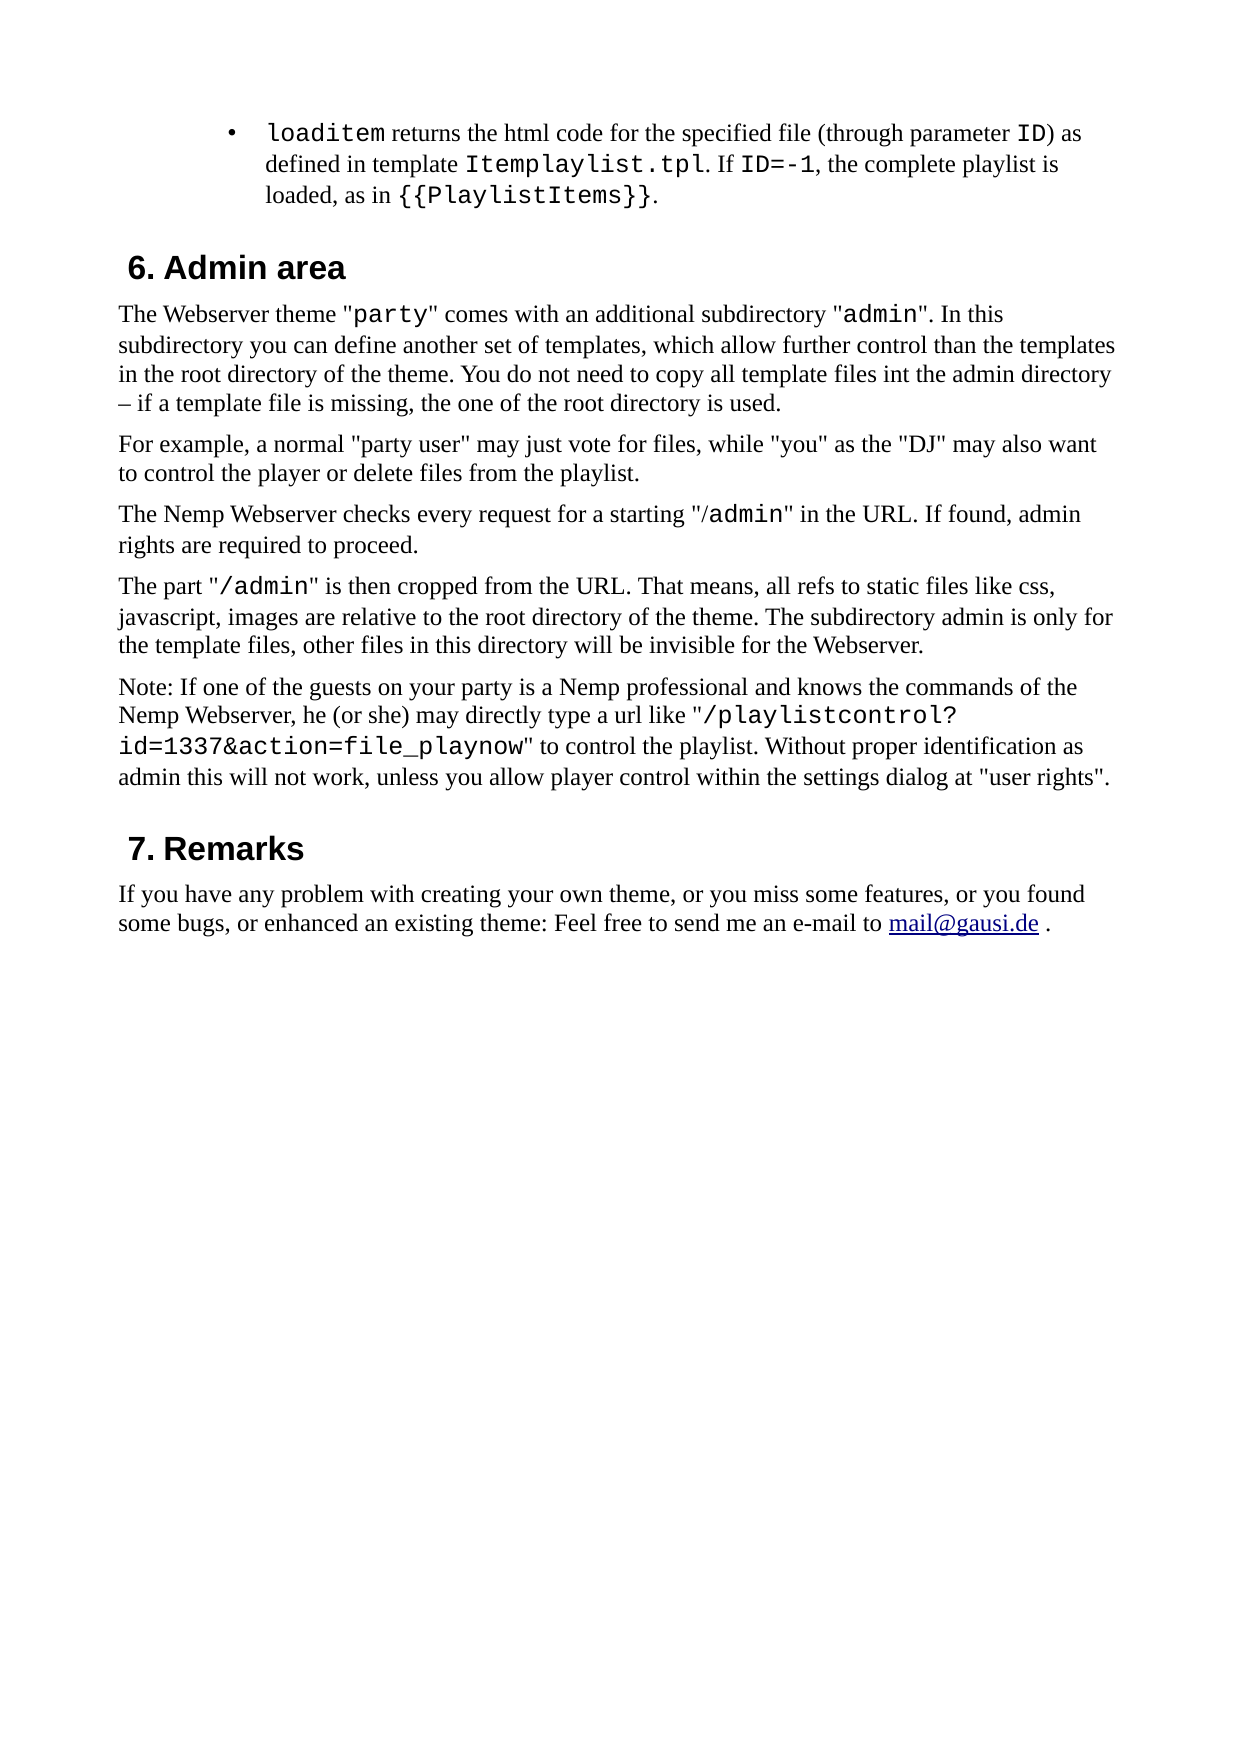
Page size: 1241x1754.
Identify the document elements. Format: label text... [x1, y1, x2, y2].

subtitle Admin area [118, 248, 1122, 287]
text If you have any problem with creating your own theme, or you miss some features, or you found some bugs, or enhanced an existing theme: Feel free to send me an e-mail to mail@gausi.de . [118, 879, 1122, 937]
text The Nemp Webserver checks every request for a starting "/admin" in the URL. If found, admin rights are required to proceed. [118, 499, 1122, 558]
text For example, a normal "party user" may just vote for files, while "you" as the "DJ" may also want to control the player or delete files from the playlist. [118, 429, 1122, 486]
text Note: If one of the guests on your party is a Nemp professional and knows the commands of the Nemp Webserver, he (or she) may directly type a url like "/playlistcontrol?id=1337&action=file_playnow" to control the playlist. Without proper identification as admin this will not work, unless you allow player control within the settings dialog at "user rights". [118, 672, 1122, 791]
list loaditem returns the html code for the specified file (through parameter ID) as defined in template Itemplaylist.tpl. If ID=-1, the complete playlist is loaded, as in {{PlaylistItems}}. [228, 118, 1122, 211]
text The Webserver theme "party" comes with an additional subdirectory "admin". In this subdirectory you can define another set of templates, which allow further control than the templates in the root directory of the theme. You do not need to copy all template files int the admin directory – if a template file is missing, the one of the root directory is used. [118, 299, 1122, 416]
text The part "/admin" is then cropped from the URL. That means, all refs to static files like css, javascript, images are relative to the root directory of the theme. The subdirectory admin is only for the template files, other files in this directory will be invisible for the Webserver. [118, 571, 1122, 659]
subtitle Remarks [118, 828, 1122, 867]
